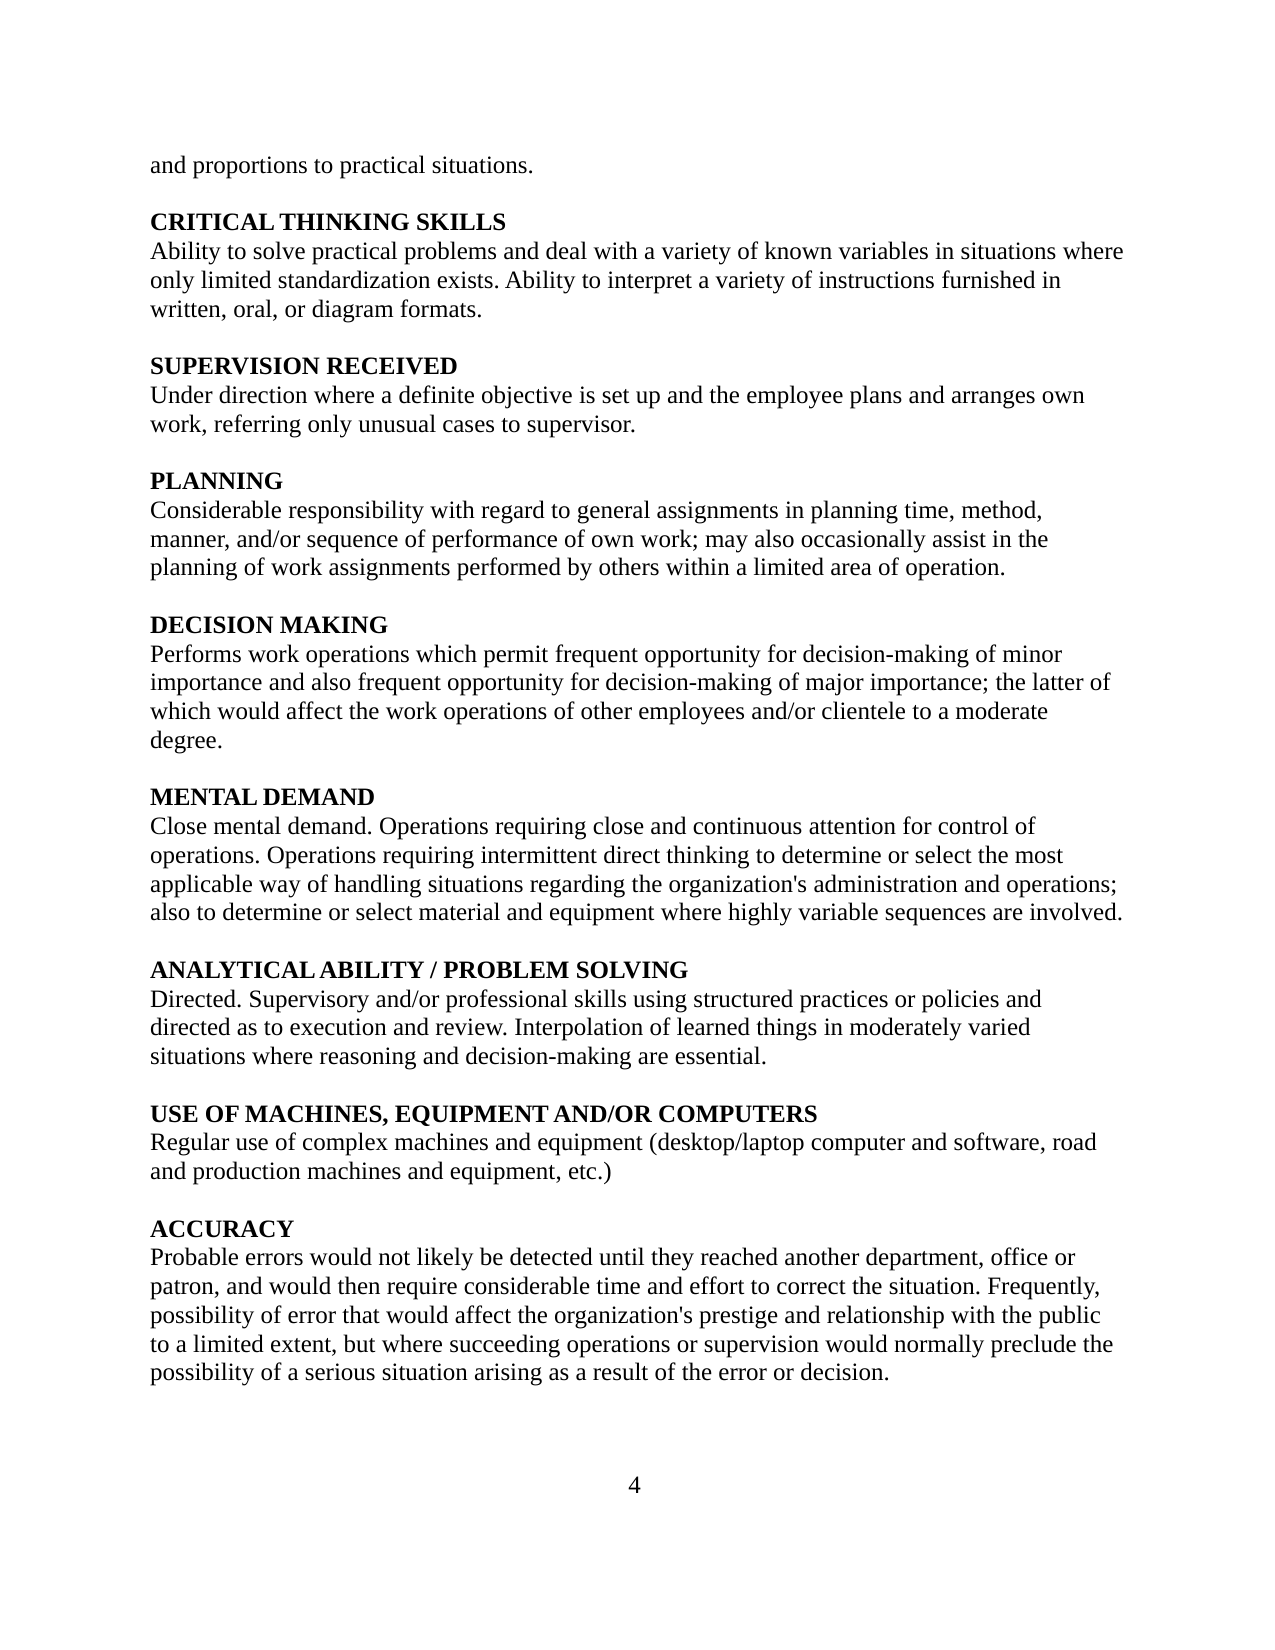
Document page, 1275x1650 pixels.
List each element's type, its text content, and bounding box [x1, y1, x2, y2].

text and proportions to practical situations. CRITICAL THINKING SKILLS Ability to solve practical problems and deal with a variety of known variables in situations where only limited standardization exists. Ability to interpret a variety of instructions furnished in written, oral, or diagram formats. SUPERVISION RECEIVED Under direction where a definite objective is set up and the employee plans and arranges own work, referring only unusual cases to supervisor. PLANNING Considerable responsibility with regard to general assignments in planning time, method, manner, and/or sequence of performance of own work; may also occasionally assist in the planning of work assignments performed by others within a limited area of operation. DECISION MAKING Performs work operations which permit frequent opportunity for decision-making of minor importance and also frequent opportunity for decision-making of major importance; the latter of which would affect the work operations of other employees and/or clientele to a moderate degree. MENTAL DEMAND Close mental demand. Operations requiring close and continuous attention for control of operations. Operations requiring intermittent direct thinking to determine or select the most applicable way of handling situations regarding the organization's administration and operations; also to determine or select material and equipment where highly variable sequences are involved. ANALYTICAL ABILITY / PROBLEM SOLVING Directed. Supervisory and/or professional skills using structured practices or policies and directed as to execution and review. Interpolation of learned things in moderately varied situations where reasoning and decision-making are essential. USE OF MACHINES, EQUIPMENT AND/OR COMPUTERS Regular use of complex machines and equipment (desktop/laptop computer and software, road and production machines and equipment, etc.) ACCURACY Probable errors would not likely be detected until they reached another department, office or patron, and would then require considerable time and effort to correct the situation. Frequently, possibility of error that would affect the organization's prestige and relationship with the public to a limited extent, but where succeeding operations or supervision would normally preclude the possibility of a serious situation arising as a result of the error or decision. [150, 150, 1125, 1415]
